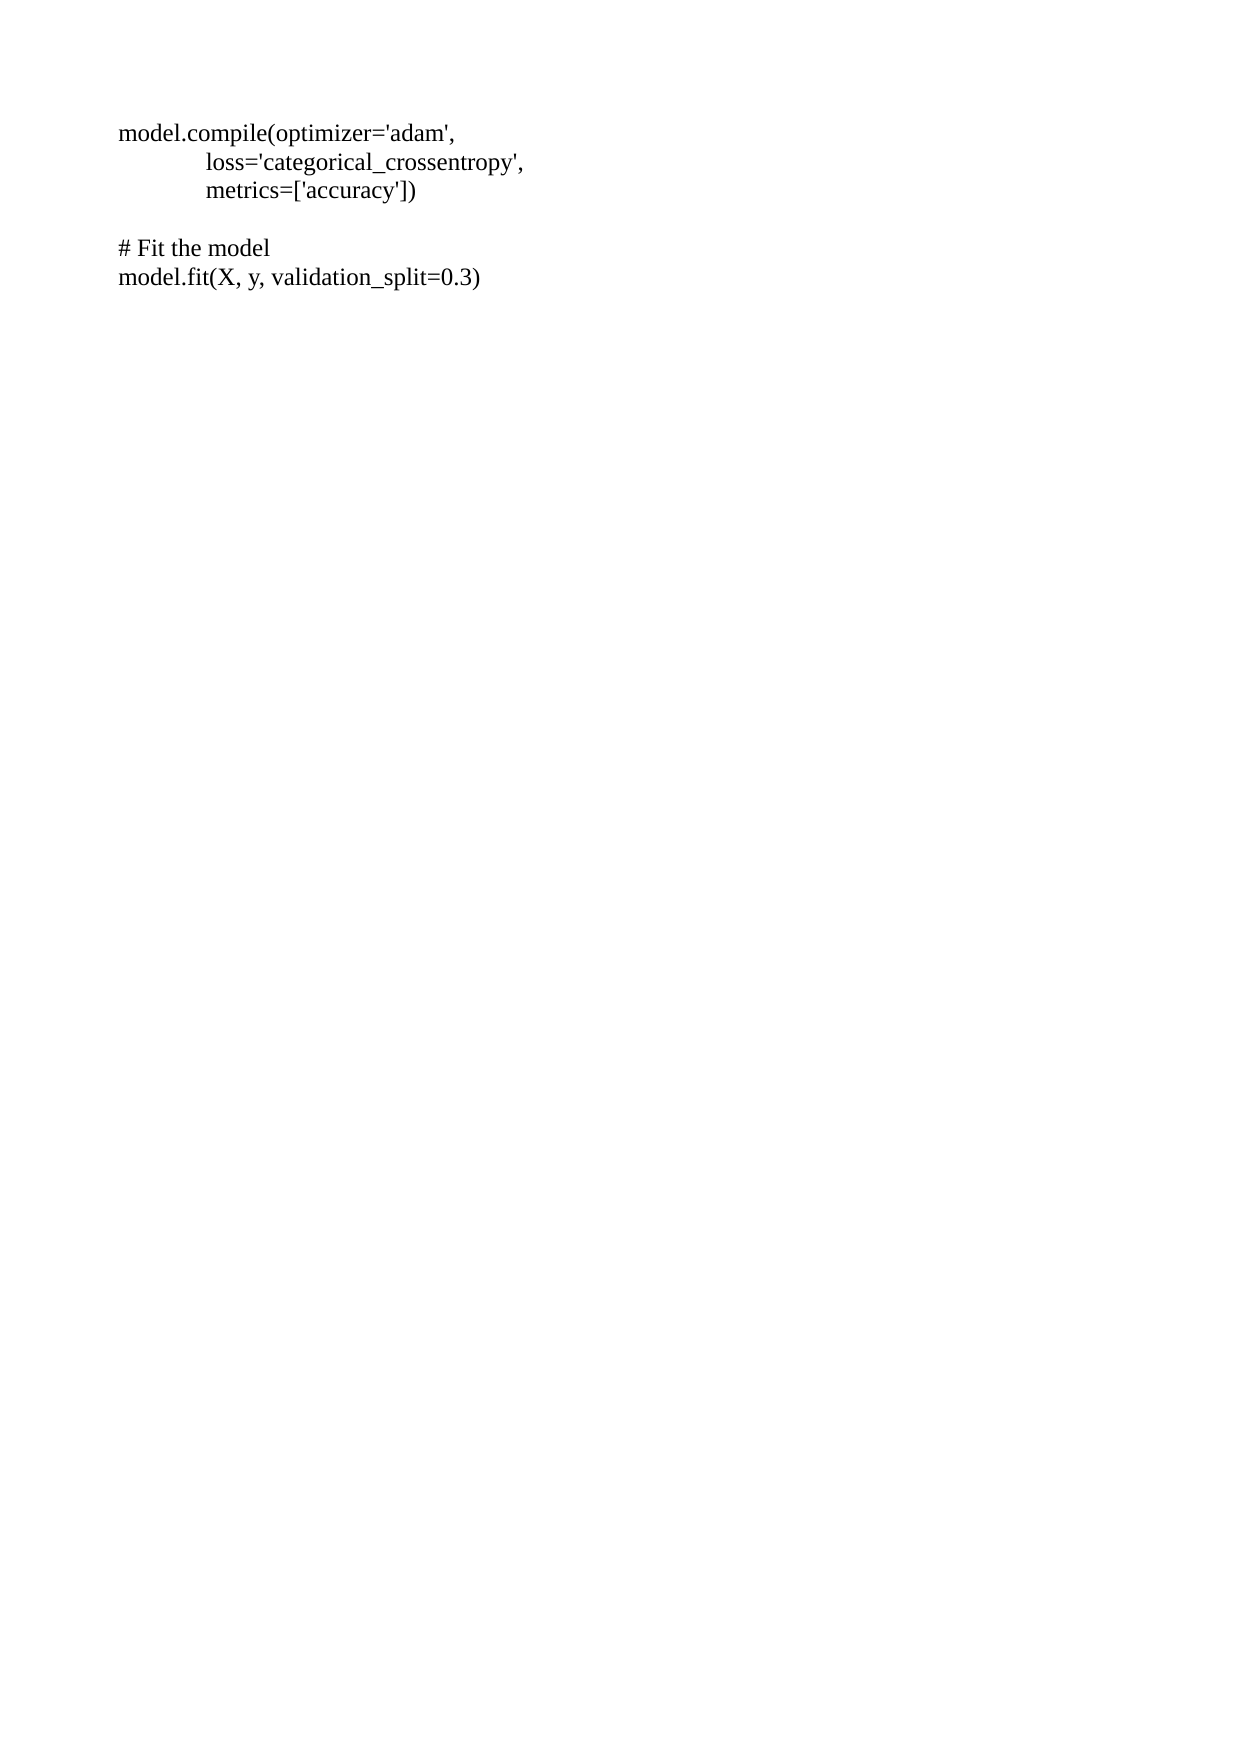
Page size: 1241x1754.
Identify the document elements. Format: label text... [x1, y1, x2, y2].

text metrics=['accuracy']) [118, 176, 1122, 204]
text # Fit the model [118, 233, 1122, 262]
text model.fit(X, y, validation_split=0.3) [118, 262, 1122, 291]
text loss='categorical_crossentropy', [118, 147, 1122, 176]
text model.compile(optimizer='adam', [118, 118, 1122, 147]
